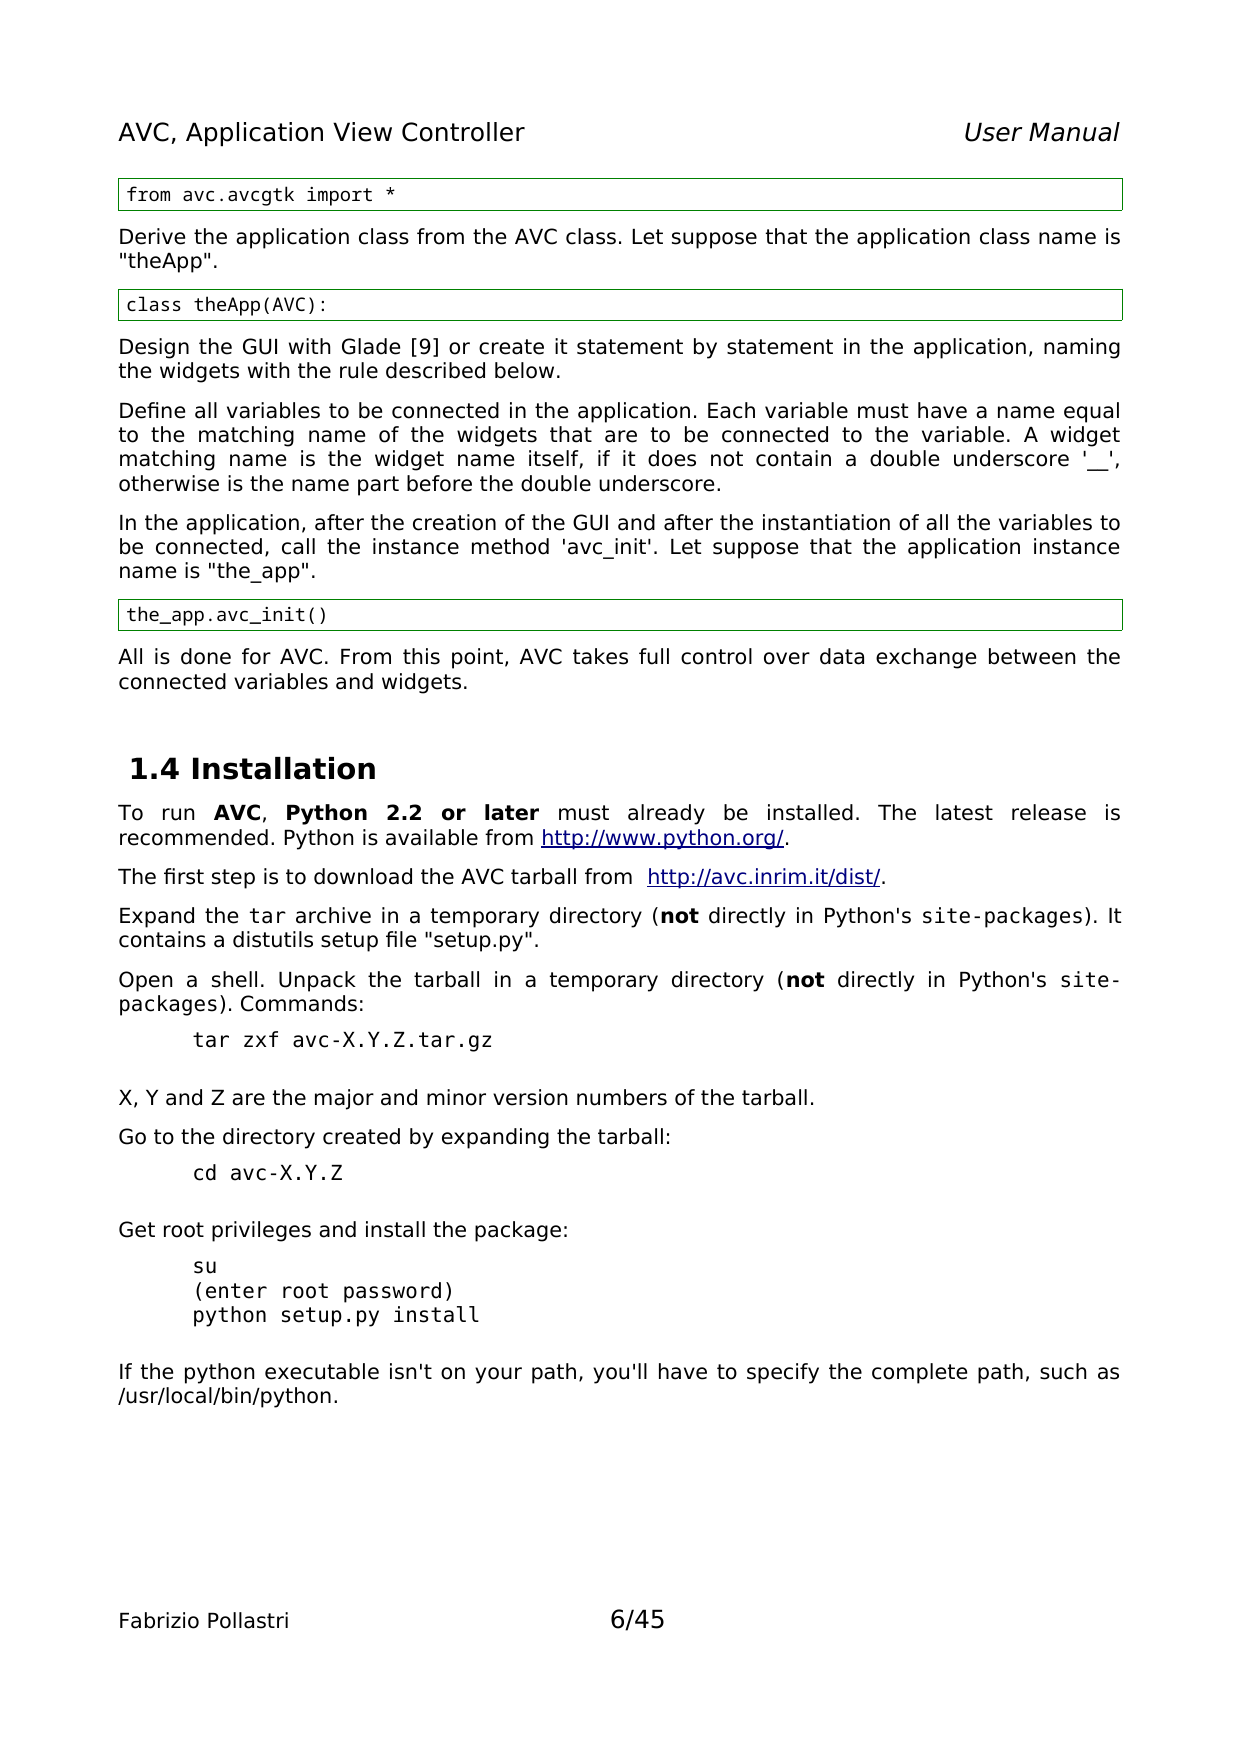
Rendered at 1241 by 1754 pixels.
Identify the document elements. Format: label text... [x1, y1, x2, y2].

text class theApp(AVC): [119, 290, 1122, 320]
text su [192, 1254, 1122, 1279]
text X, Y and Z are the major and minor version numbers of the tarball. [118, 1086, 1122, 1110]
text Get root privileges and install the package: [118, 1218, 1122, 1243]
text Define all variables to be connected in the application. Each variable must have a name equal to the matching name of the widgets that are to be connected to the variable. A widget matching name is the widget name itself, if it does not contain a double underscore '__', otherwise is the name part before the double underscore. [118, 399, 1122, 496]
text Open a shell. Unpack the tarball in a temporary directory (not directly in Python's site-packages). Commands: [118, 968, 1122, 1016]
text In the application, after the creation of the GUI and after the instantiation of all the variables to be connected, call the instance method 'avc_init'. Let suppose that the application instance name is "the_app". [118, 511, 1122, 584]
text the_app.avc_init() [119, 600, 1122, 630]
text (enter root password) [192, 1279, 1122, 1303]
text The first step is to download the AVC tarball from http://avc.inrim.it/dist/. [118, 865, 1122, 889]
text If the python executable isn't on your path, you'll have to specify the complete path, such as /usr/local/bin/python. [118, 1360, 1122, 1408]
text from avc.avcgtk import * [119, 179, 1122, 210]
text Go to the directory created by expanding the tarball: [118, 1125, 1122, 1149]
text Expand the tar archive in a temporary directory (not directly in Python's site-packages). It contains a distutils setup file "setup.py". [118, 904, 1122, 953]
text python setup.py install [192, 1303, 1122, 1327]
text Derive the application class from the AVC class. Let suppose that the application class name is "theApp". [118, 225, 1122, 273]
subtitle Installation [118, 752, 1122, 786]
text To run AVC, Python 2.2 or later must already be installed. The latest release is recommended. Python is available from http://www.python.org/. [118, 801, 1122, 850]
text Design the GUI with Glade [9] or create it statement by statement in the application, naming the widgets with the rule described below. [118, 335, 1122, 384]
text tar zxf avc-X.Y.Z.tar.gz [192, 1028, 1122, 1052]
text cd avc-X.Y.Z [192, 1161, 1122, 1185]
text All is done for AVC. From this point, AVC takes full control over data exchange between the connected variables and widgets. [118, 645, 1122, 694]
